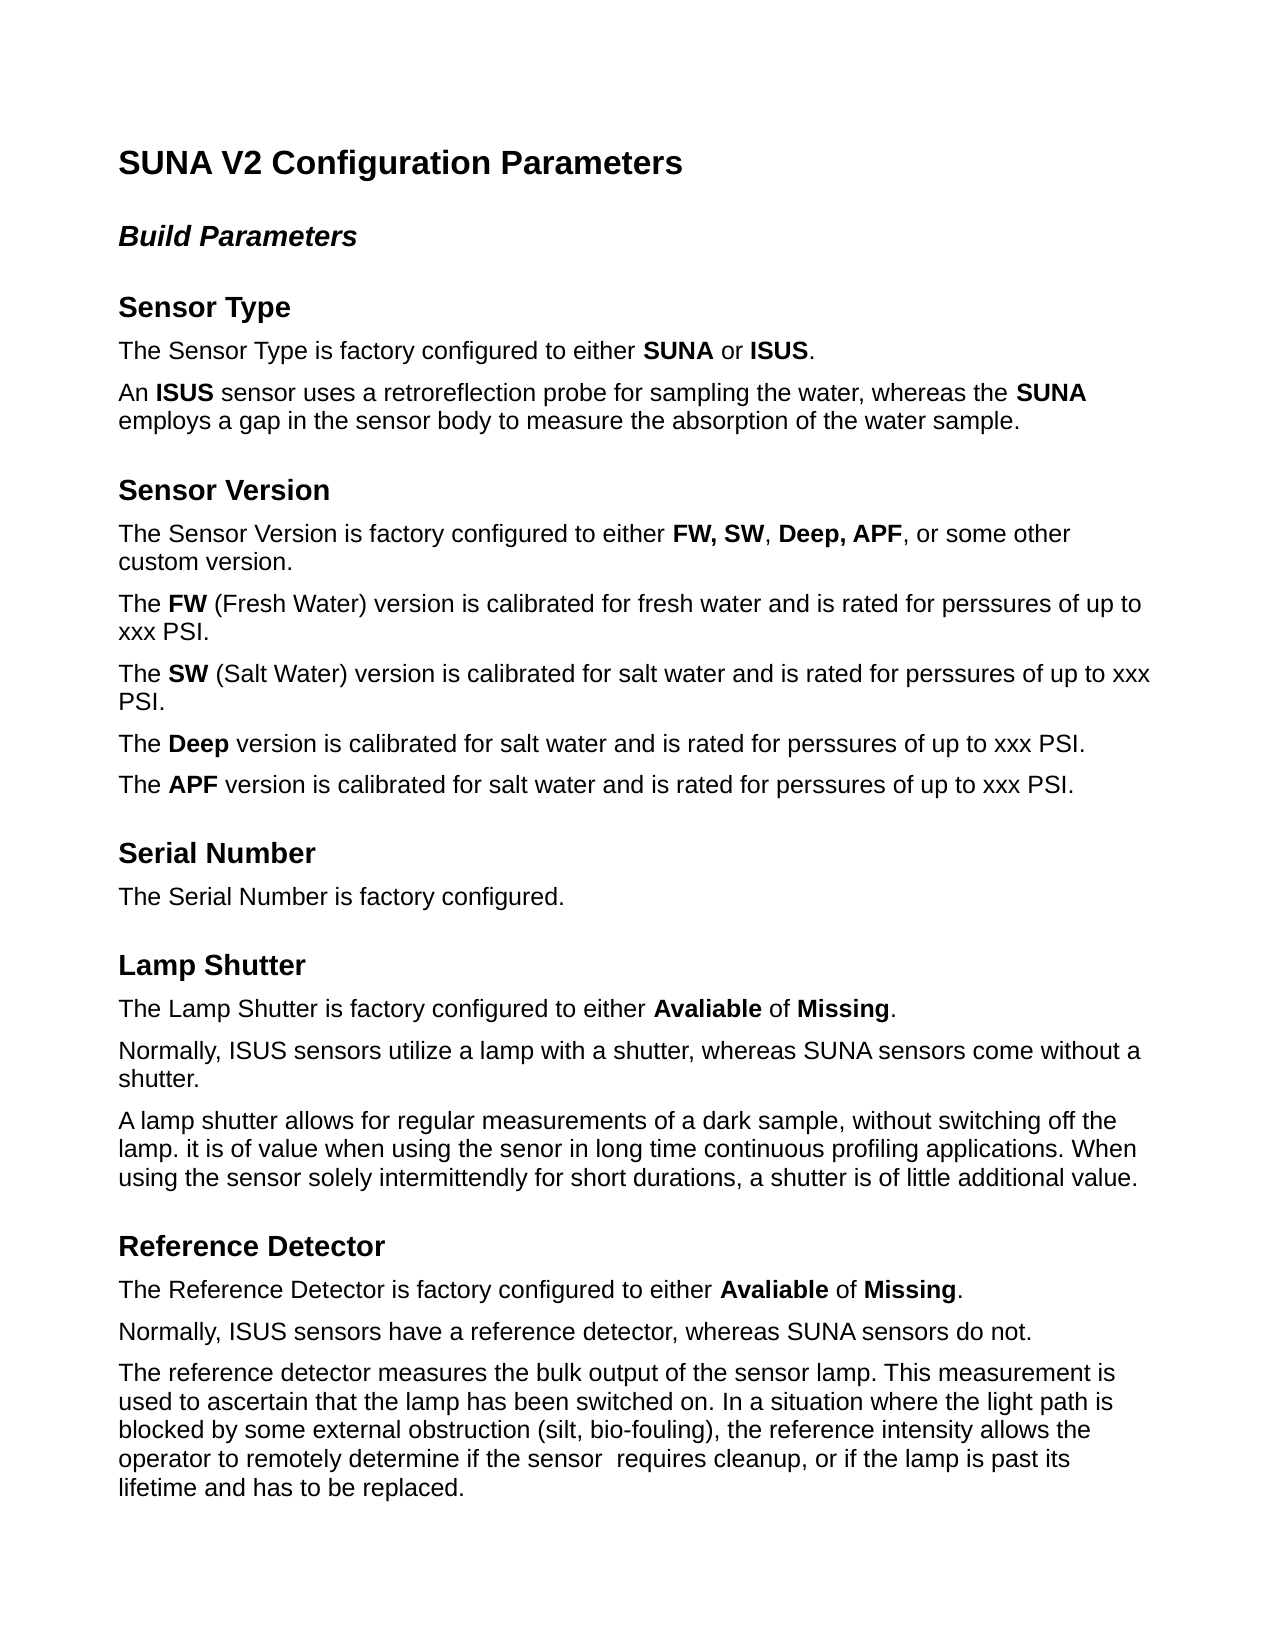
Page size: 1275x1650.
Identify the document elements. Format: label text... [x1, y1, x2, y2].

text The Serial Number is factory configured. [118, 882, 1157, 911]
text The Sensor Type is factory configured to either SUNA or ISUS. [118, 336, 1157, 365]
subtitle Serial Number [118, 836, 1157, 870]
text The Reference Detector is factory configured to either Avaliable of Missing. [118, 1276, 1157, 1304]
subtitle Build Parameters [118, 219, 1157, 253]
text The reference detector measures the bulk output of the sensor lamp. This measurement is used to ascertain that the lamp has been switched on. In a situation where the light path is blocked by some external obstruction (silt, bio-fouling), the reference intensity allows the operator to remotely determine if the sensor requires cleanup, or if the lamp is past its lifetime and has to be replaced. [118, 1358, 1157, 1502]
subtitle SUNA V2 Configuration Parameters [118, 143, 1157, 182]
text The Lamp Shutter is factory configured to either Avaliable of Missing. [118, 994, 1157, 1023]
text A lamp shutter allows for regular measurements of a dark sample, without switching off the lamp. it is of value when using the senor in long time continuous profiling applications. When using the sensor solely intermittendly for short durations, a shutter is of little additional value. [118, 1106, 1157, 1192]
text The SW (Salt Water) version is calibrated for salt water and is rated for perssures of up to xxx PSI. [118, 659, 1157, 716]
text Normally, ISUS sensors have a reference detector, whereas SUNA sensors do not. [118, 1317, 1157, 1346]
text An ISUS sensor uses a retroreflection probe for sampling the water, whereas the SUNA employs a gap in the sensor body to measure the absorption of the water sample. [118, 378, 1157, 435]
subtitle Lamp Shutter [118, 948, 1157, 982]
text The APF version is calibrated for salt water and is rated for perssures of up to xxx PSI. [118, 770, 1157, 799]
subtitle Reference Detector [118, 1229, 1157, 1263]
subtitle Sensor Version [118, 473, 1157, 506]
text The FW (Fresh Water) version is calibrated for fresh water and is rated for perssures of up to xxx PSI. [118, 589, 1157, 646]
text Normally, ISUS sensors utilize a lamp with a shutter, whereas SUNA sensors come without a shutter. [118, 1036, 1157, 1093]
text The Sensor Version is factory configured to either FW, SW, Deep, APF, or some other custom version. [118, 519, 1157, 576]
subtitle Sensor Type [118, 290, 1157, 324]
text The Deep version is calibrated for salt water and is rated for perssures of up to xxx PSI. [118, 729, 1157, 757]
